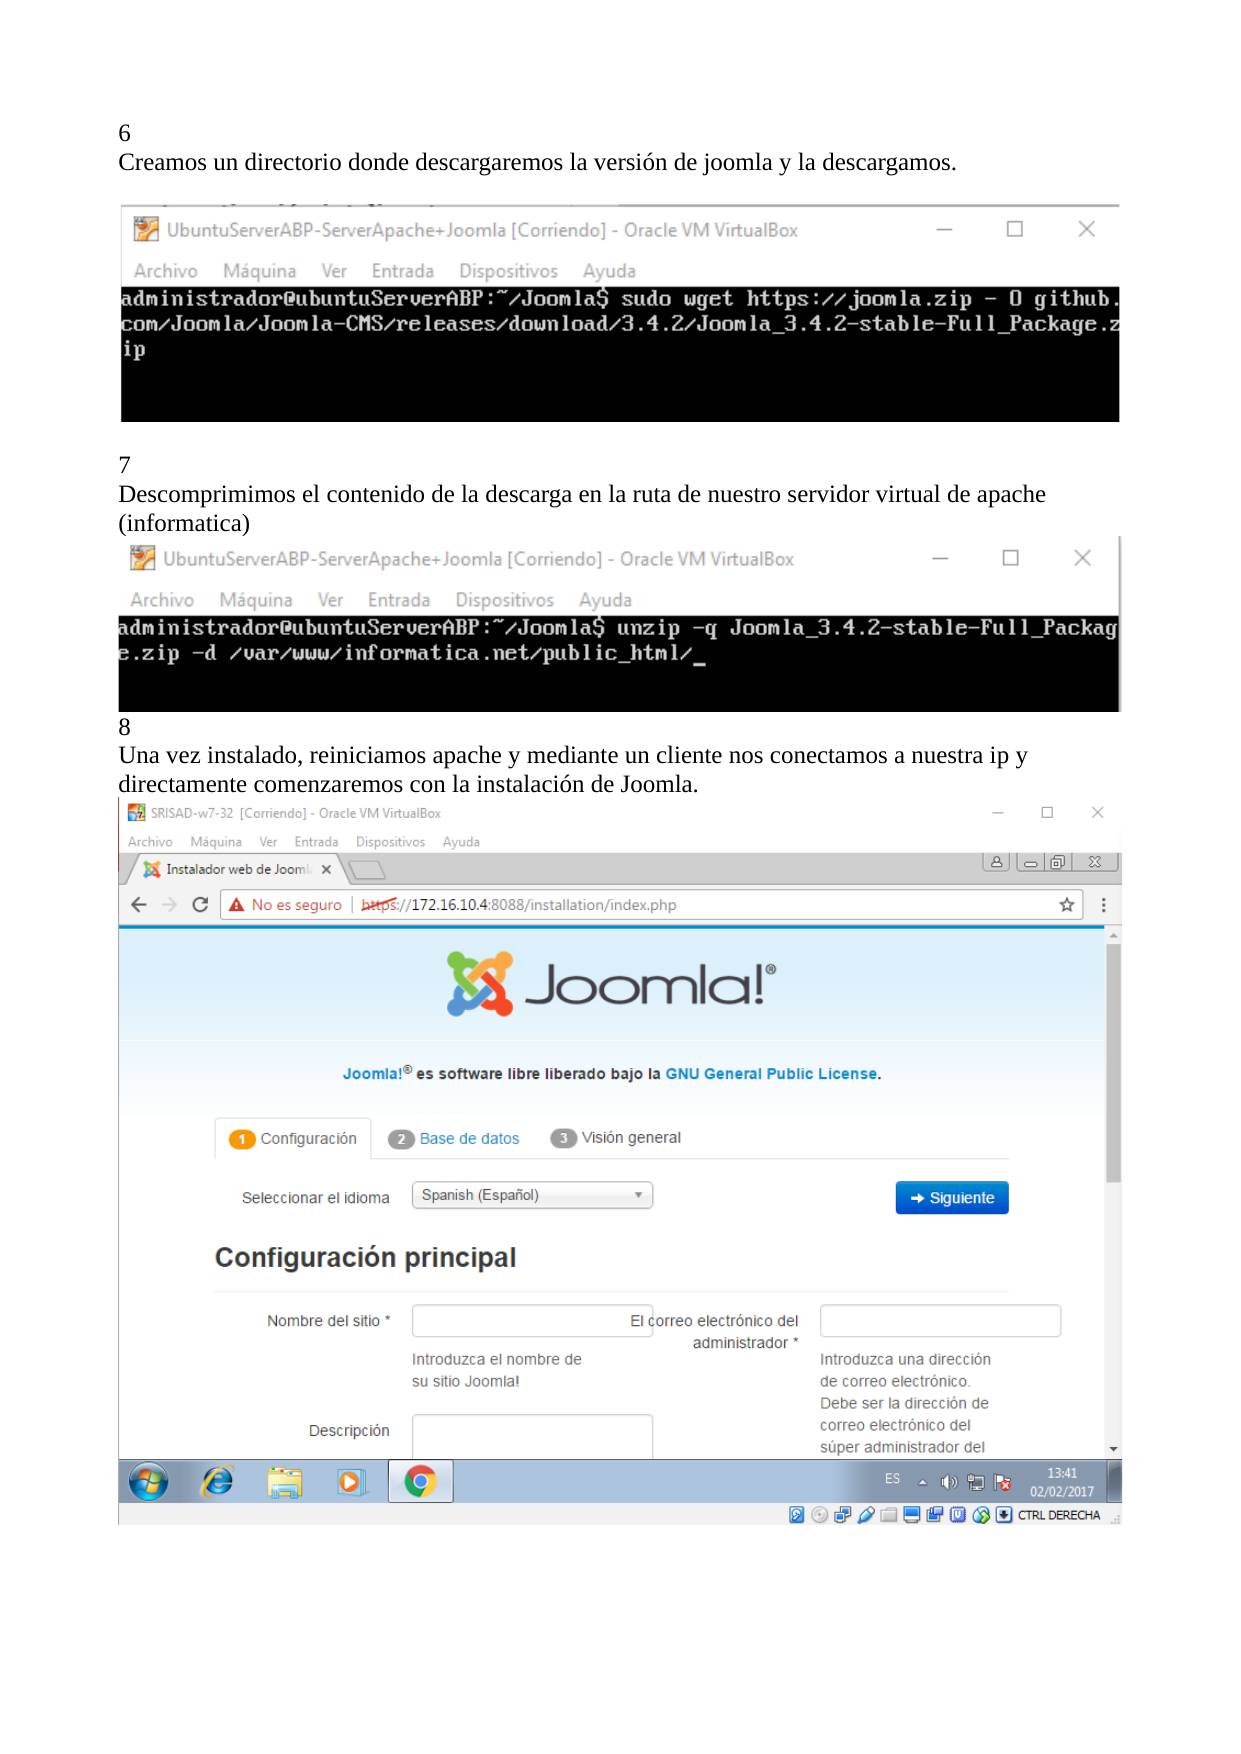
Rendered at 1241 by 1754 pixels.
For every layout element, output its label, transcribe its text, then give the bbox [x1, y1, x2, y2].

text 8 [118, 712, 1122, 740]
picture [120, 204, 1120, 422]
picture [118, 797, 1123, 1525]
text Una vez instalado, reiniciamos apache y mediante un cliente nos conectamos a nuestra ip y directamente comenzaremos con la instalación de Joomla. [118, 740, 1122, 797]
text Descomprimimos el contenido de la descarga en la ruta de nuestro servidor virtual de apache (informatica) [118, 479, 1122, 536]
picture [118, 536, 1122, 712]
text 6 [118, 118, 1122, 147]
text 7 [118, 450, 1122, 479]
text Creamos un directorio donde descargaremos la versión de joomla y la descargamos. [118, 147, 1122, 176]
